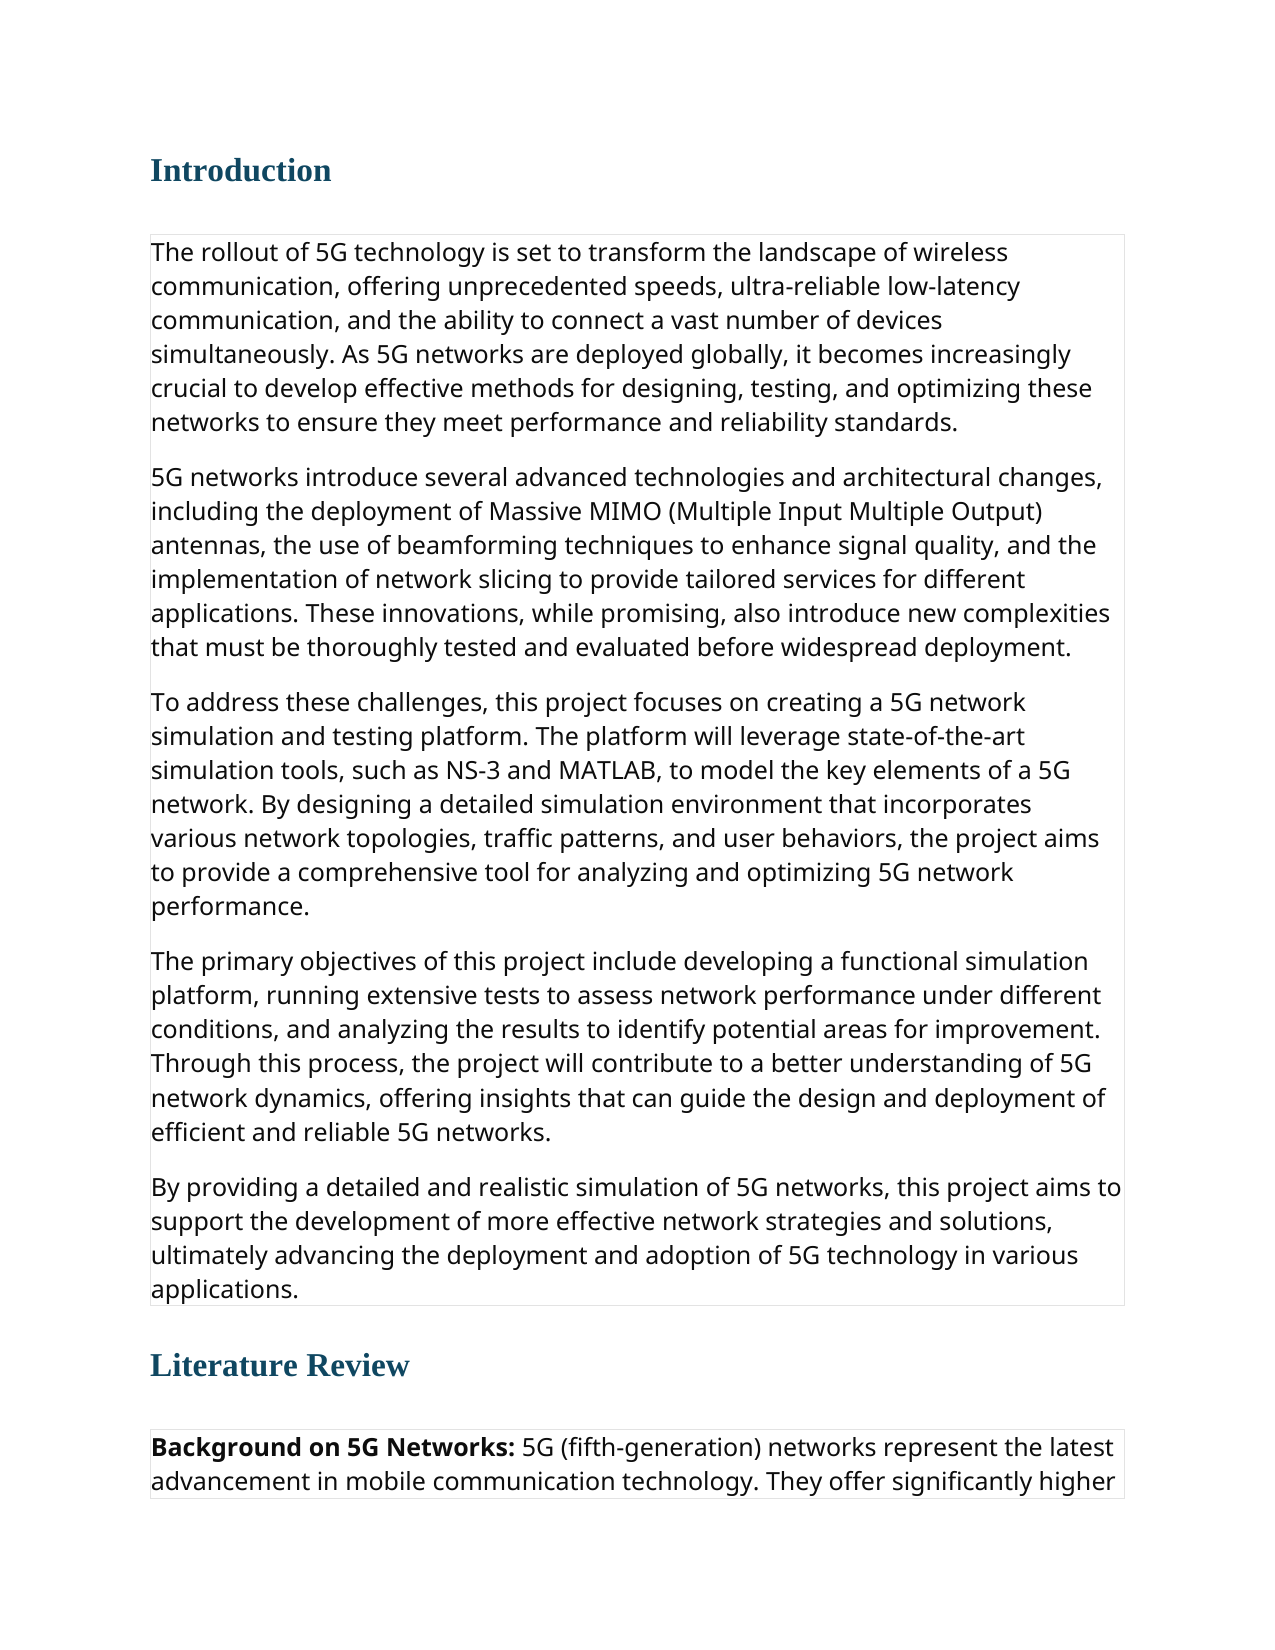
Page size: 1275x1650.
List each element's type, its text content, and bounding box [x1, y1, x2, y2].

text The primary objectives of this project include developing a functional simulation platform, running extensive tests to assess network performance under different conditions, and analyzing the results to identify potential areas for improvement. Through this process, the project will contribute to a better understanding of 5G network dynamics, offering insights that can guide the design and deployment of efficient and reliable 5G networks. [151, 943, 1124, 1148]
text To address these challenges, this project focuses on creating a 5G network simulation and testing platform. The platform will leverage state-of-the-art simulation tools, such as NS-3 and MATLAB, to model the key elements of a 5G network. By designing a detailed simulation environment that incorporates various network topologies, traffic patterns, and user behaviors, the project aims to provide a comprehensive tool for analyzing and optimizing 5G network performance. [151, 684, 1124, 923]
text Background on 5G Networks: 5G (fifth-generation) networks represent the latest advancement in mobile communication technology. They offer significantly higher [151, 1430, 1124, 1498]
text The rollout of 5G technology is set to transform the landscape of wireless communication, offering unprecedented speeds, ultra-reliable low-latency communication, and the ability to connect a vast number of devices simultaneously. As 5G networks are deployed globally, it becomes increasingly crucial to develop effective methods for designing, testing, and optimizing these networks to ensure they meet performance and reliability standards. [151, 235, 1124, 439]
subtitle Literature Review [150, 1346, 1125, 1384]
text By providing a detailed and realistic simulation of 5G networks, this project aims to support the development of more effective network strategies and solutions, ultimately advancing the deployment and adoption of 5G technology in various applications. [151, 1169, 1124, 1305]
subtitle Introduction [150, 150, 1125, 188]
text 5G networks introduce several advanced technologies and architectural changes, including the deployment of Massive MIMO (Multiple Input Multiple Output) antennas, the use of beamforming techniques to enhance signal quality, and the implementation of network slicing to provide tailored services for different applications. These innovations, while promising, also introduce new complexities that must be thoroughly tested and evaluated before widespread deployment. [151, 459, 1124, 664]
